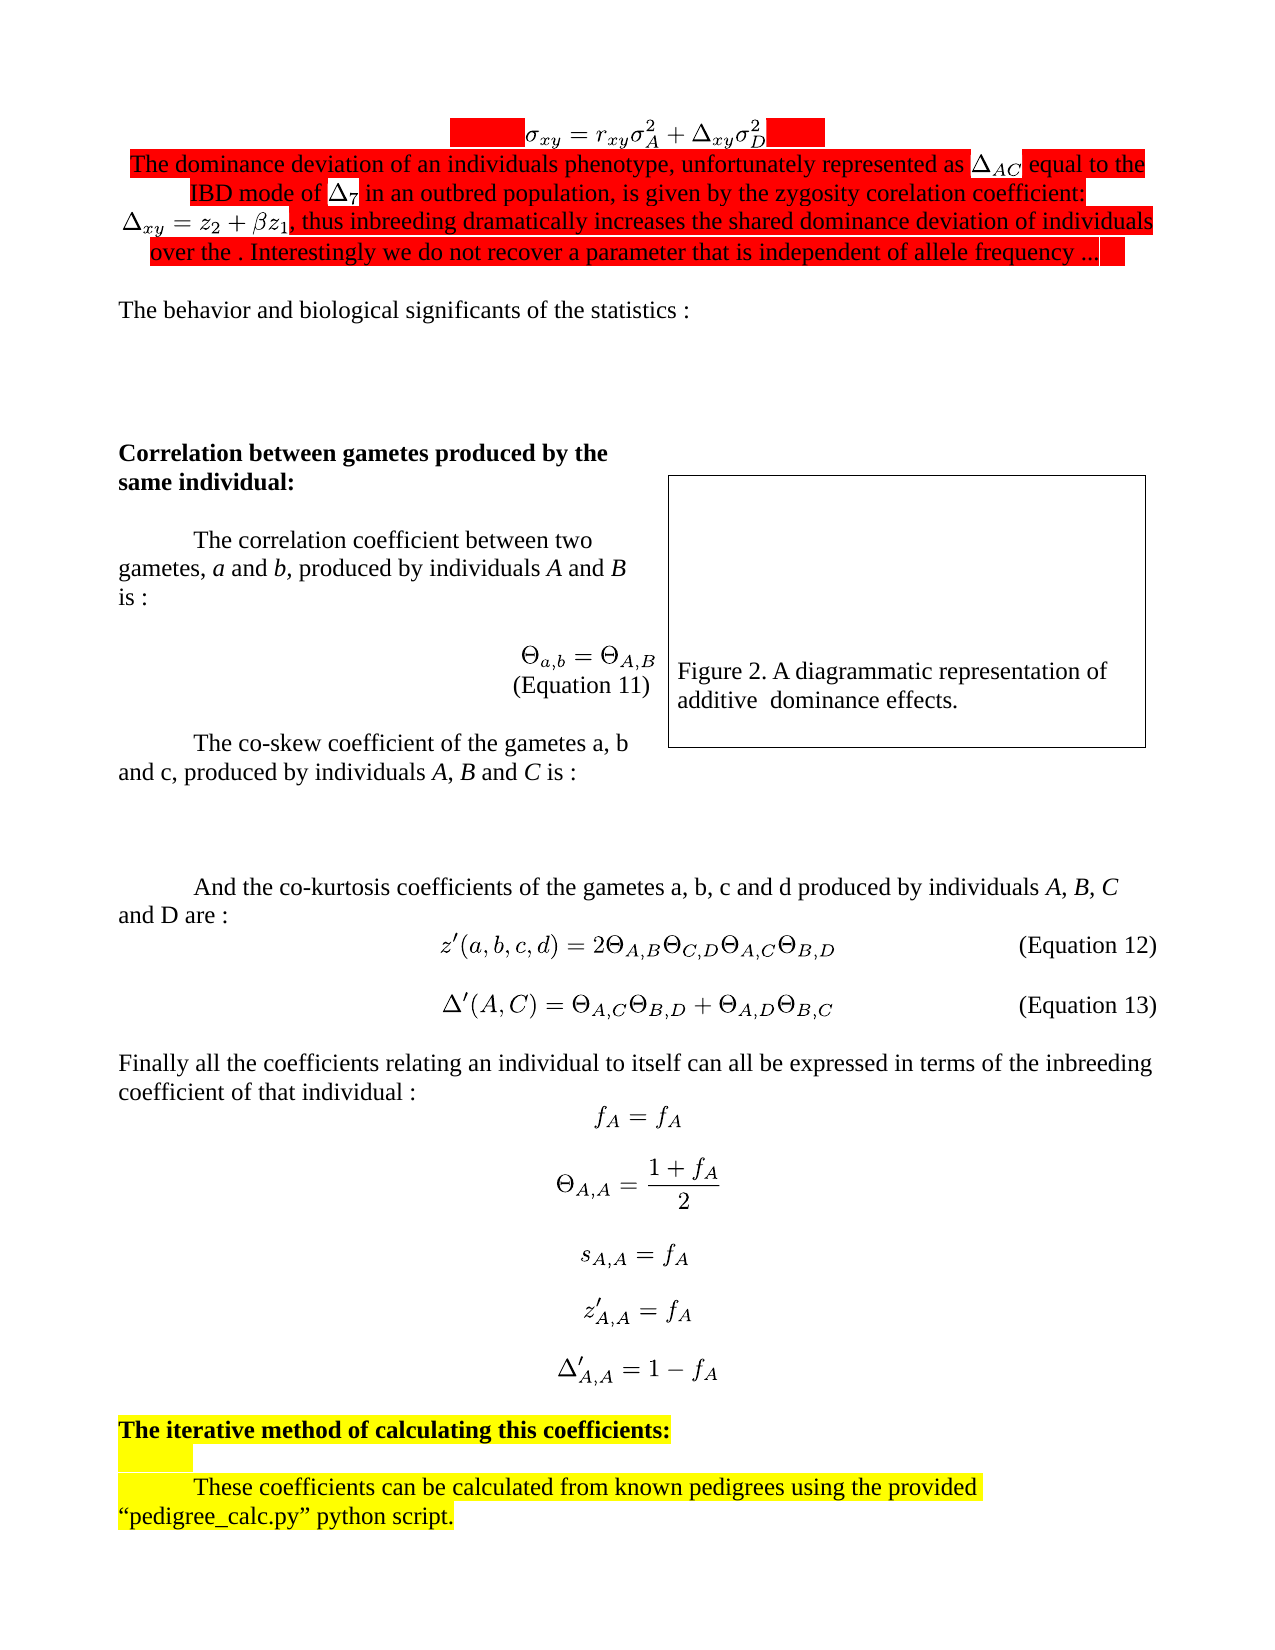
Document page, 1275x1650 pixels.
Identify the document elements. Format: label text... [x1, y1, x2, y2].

text The dominance deviation of an individuals phenotype, unfortunately represented as equal to the IBD mode of in an outbred population, is given by the zygosity corelation coefficient: , thus inbreeding dramatically increases the shared dominance deviation of individuals over the . Interestingly we do not recover a parameter that is independent of allele frequency ... [118, 149, 1157, 266]
text The iterative method of calculating this coefficients: [118, 1415, 1157, 1444]
text (Equation 12) [118, 929, 1157, 960]
text (Equation 11) [118, 640, 668, 699]
text The co-skew coefficient of the gametes a, b and c, produced by individuals A, B and C is : [118, 728, 1157, 786]
text The behavior and biological significants of the statistics : [118, 295, 1157, 323]
text The correlation coefficient between two gametes, a and b, produced by individuals A and B is : [118, 525, 668, 611]
text Finally all the coefficients relating an individual to itself can all be expressed in terms of the inbreeding coefficient of that individual : [118, 1048, 1157, 1106]
text Correlation between gametes produced by the same individual: [118, 438, 1157, 496]
text (Equation 13) [118, 989, 1157, 1019]
text [1146, 640, 1157, 699]
text These coefficients can be calculated from known pedigrees using the provided “pedigree_calc.py” python script. [118, 1472, 1157, 1530]
text Figure 2. A diagrammatic representation of additive dominance effects. [677, 656, 1137, 714]
text And the co-kurtosis coefficients of the gametes a, b, c and d produced by individuals A, B, C and D are : [118, 872, 1157, 929]
